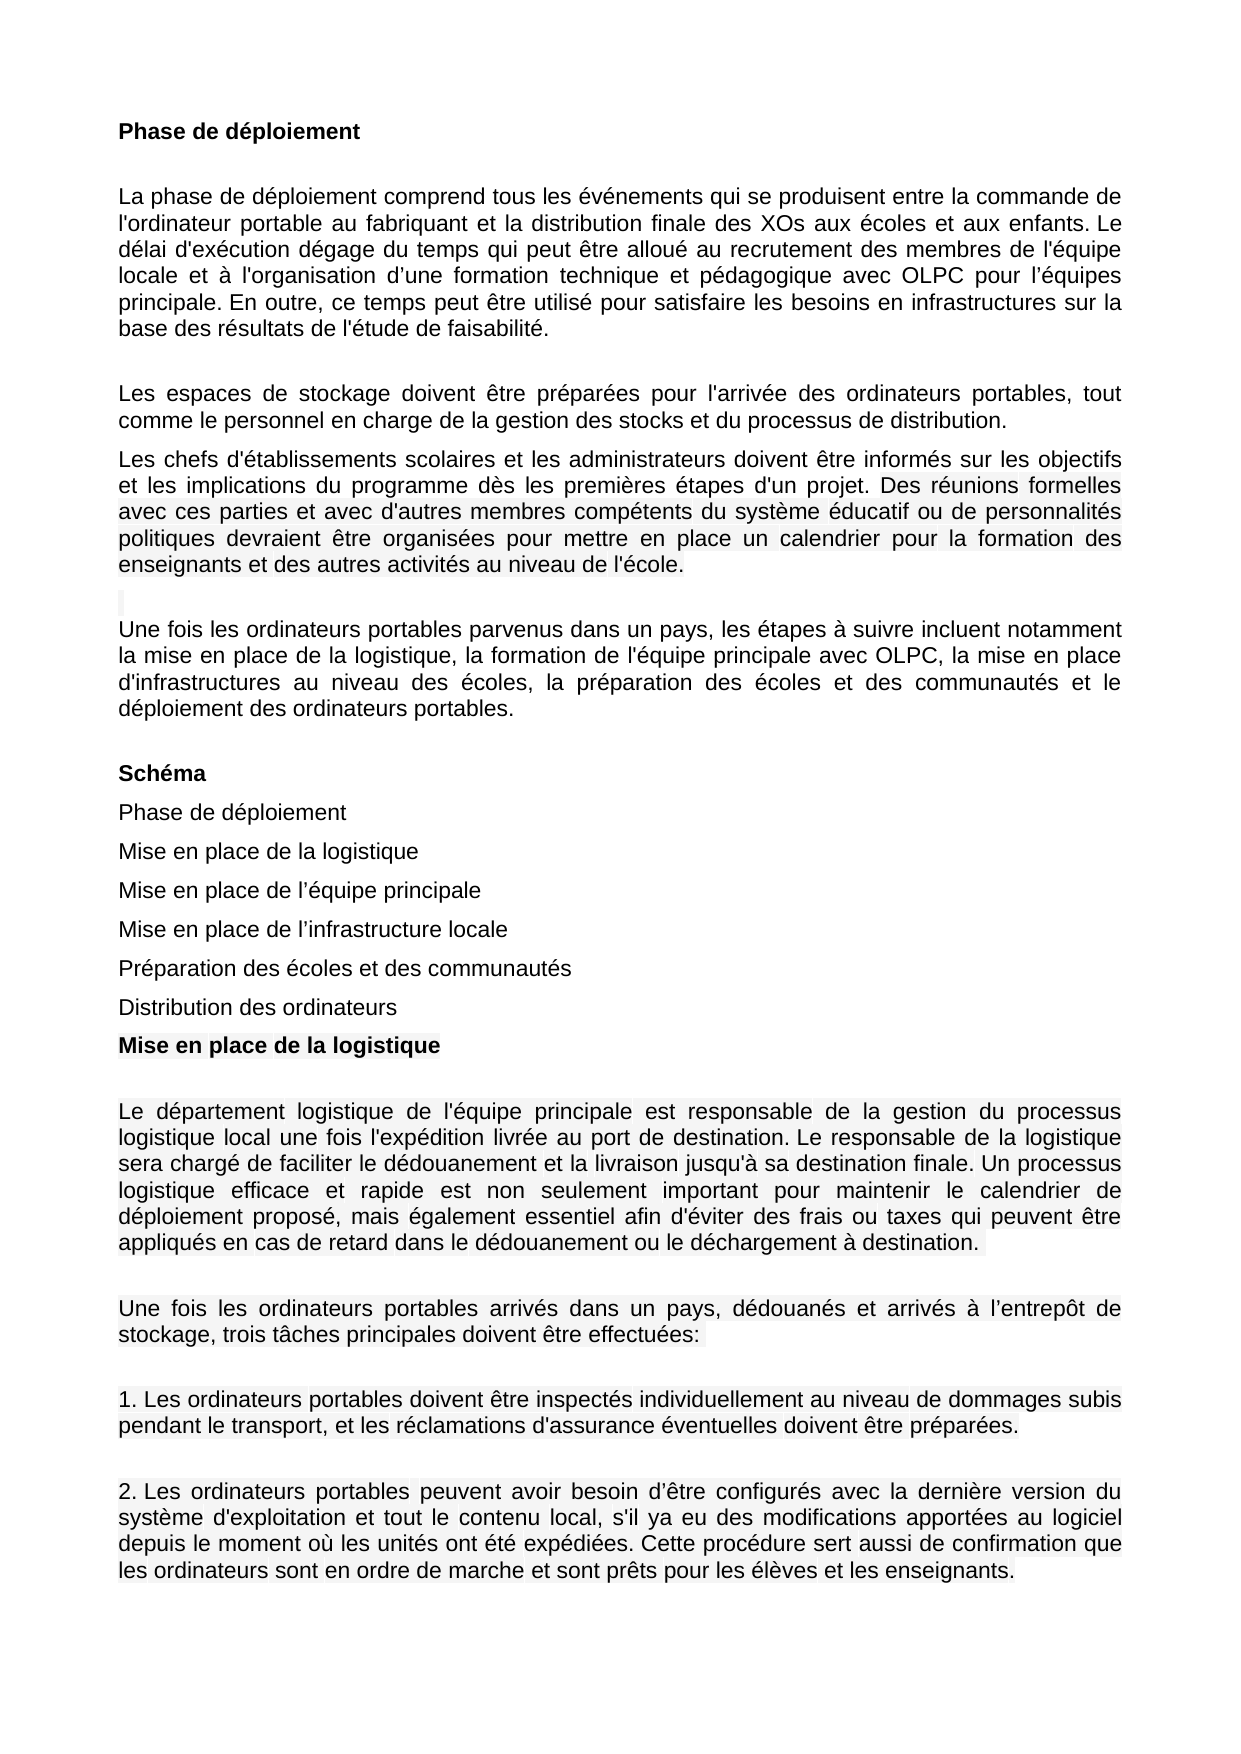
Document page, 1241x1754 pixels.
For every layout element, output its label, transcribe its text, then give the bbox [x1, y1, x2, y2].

text Préparation des écoles et des communautés [118, 955, 1122, 981]
text Phase de déploiement [118, 799, 1122, 826]
text Mise en place de l’équipe principale [118, 877, 1122, 903]
text Mise en place de l’infrastructure locale [118, 916, 1122, 942]
text Une fois les ordinateurs portables parvenus dans un pays, les étapes à suivre incluent notamment la mise en place de la logistique, la formation de l'équipe principale avec OLPC, la mise en place d'infrastructures au niveau des écoles, la préparation des écoles et des communautés et le déploiement des ordinateurs portables. [118, 590, 1122, 722]
text Une fois les ordinateurs portables arrivés dans un pays, dédouanés et arrivés à l’entrepôt de stockage, trois tâches principales doivent être effectuées: [118, 1268, 1122, 1347]
text Schéma [118, 734, 1122, 787]
text Distribution des ordinateurs [118, 993, 1122, 1020]
text Le département logistique de l'équipe principale est responsable de la gestion du processus logistique local une fois l'expédition livrée au port de destination. Le responsable de la logistique sera chargé de faciliter le dédouanement et la livraison jusqu'à sa destination finale. Un processus logistique efficace et rapide est non seulement important pour maintenir le calendrier de déploiement proposé, mais également essentiel afin d'éviter des frais ou taxes qui peuvent être appliqués en cas de retard dans le dédouanement ou le déchargement à destination. [118, 1071, 1122, 1256]
text Phase de déploiement [118, 118, 1122, 144]
text 1. Les ordinateurs portables doivent être inspectés individuellement au niveau de dommages subis pendant le transport, et les réclamations d'assurance éventuelles doivent être préparées. [118, 1360, 1122, 1439]
text Les chefs d'établissements scolaires et les administrateurs doivent être informés sur les objectifs et les implications du programme dès les premières étapes d'un projet. Des réunions formelles avec ces parties et avec d'autres membres compétents du système éducatif ou de personnalités politiques devraient être organisées pour mettre en place un calendrier pour la formation des enseignants et des autres activités au niveau de l'école. [118, 446, 1122, 577]
text Mise en place de la logistique [118, 838, 1122, 864]
text La phase de déploiement comprend tous les événements qui se produisent entre la commande de l'ordinateur portable au fabriquant et la distribution finale des XOs aux écoles et aux enfants. Le délai d'exécution dégage du temps qui peut être alloué au recrutement des membres de l'équipe locale et à l'organisation d’une formation technique et pédagogique avec OLPC pour l’équipes principale. En outre, ce temps peut être utilisé pour satisfaire les besoins en infrastructures sur la base des résultats de l'étude de faisabilité. [118, 157, 1122, 341]
text [118, 1596, 1122, 1622]
text 2. Les ordinateurs portables peuvent avoir besoin d’être configurés avec la dernière version du système d'exploitation et tout le contenu local, s'il ya eu des modifications apportées au logiciel depuis le moment où les unités ont été expédiées. Cette procédure sert aussi de confirmation que les ordinateurs sont en ordre de marche et sont prêts pour les élèves et les enseignants. [118, 1451, 1122, 1583]
subtitle Mise en place de la logistique [118, 1032, 1122, 1059]
text Les espaces de stockage doivent être préparées pour l'arrivée des ordinateurs portables, tout comme le personnel en charge de la gestion des stocks et du processus de distribution. [118, 354, 1122, 433]
